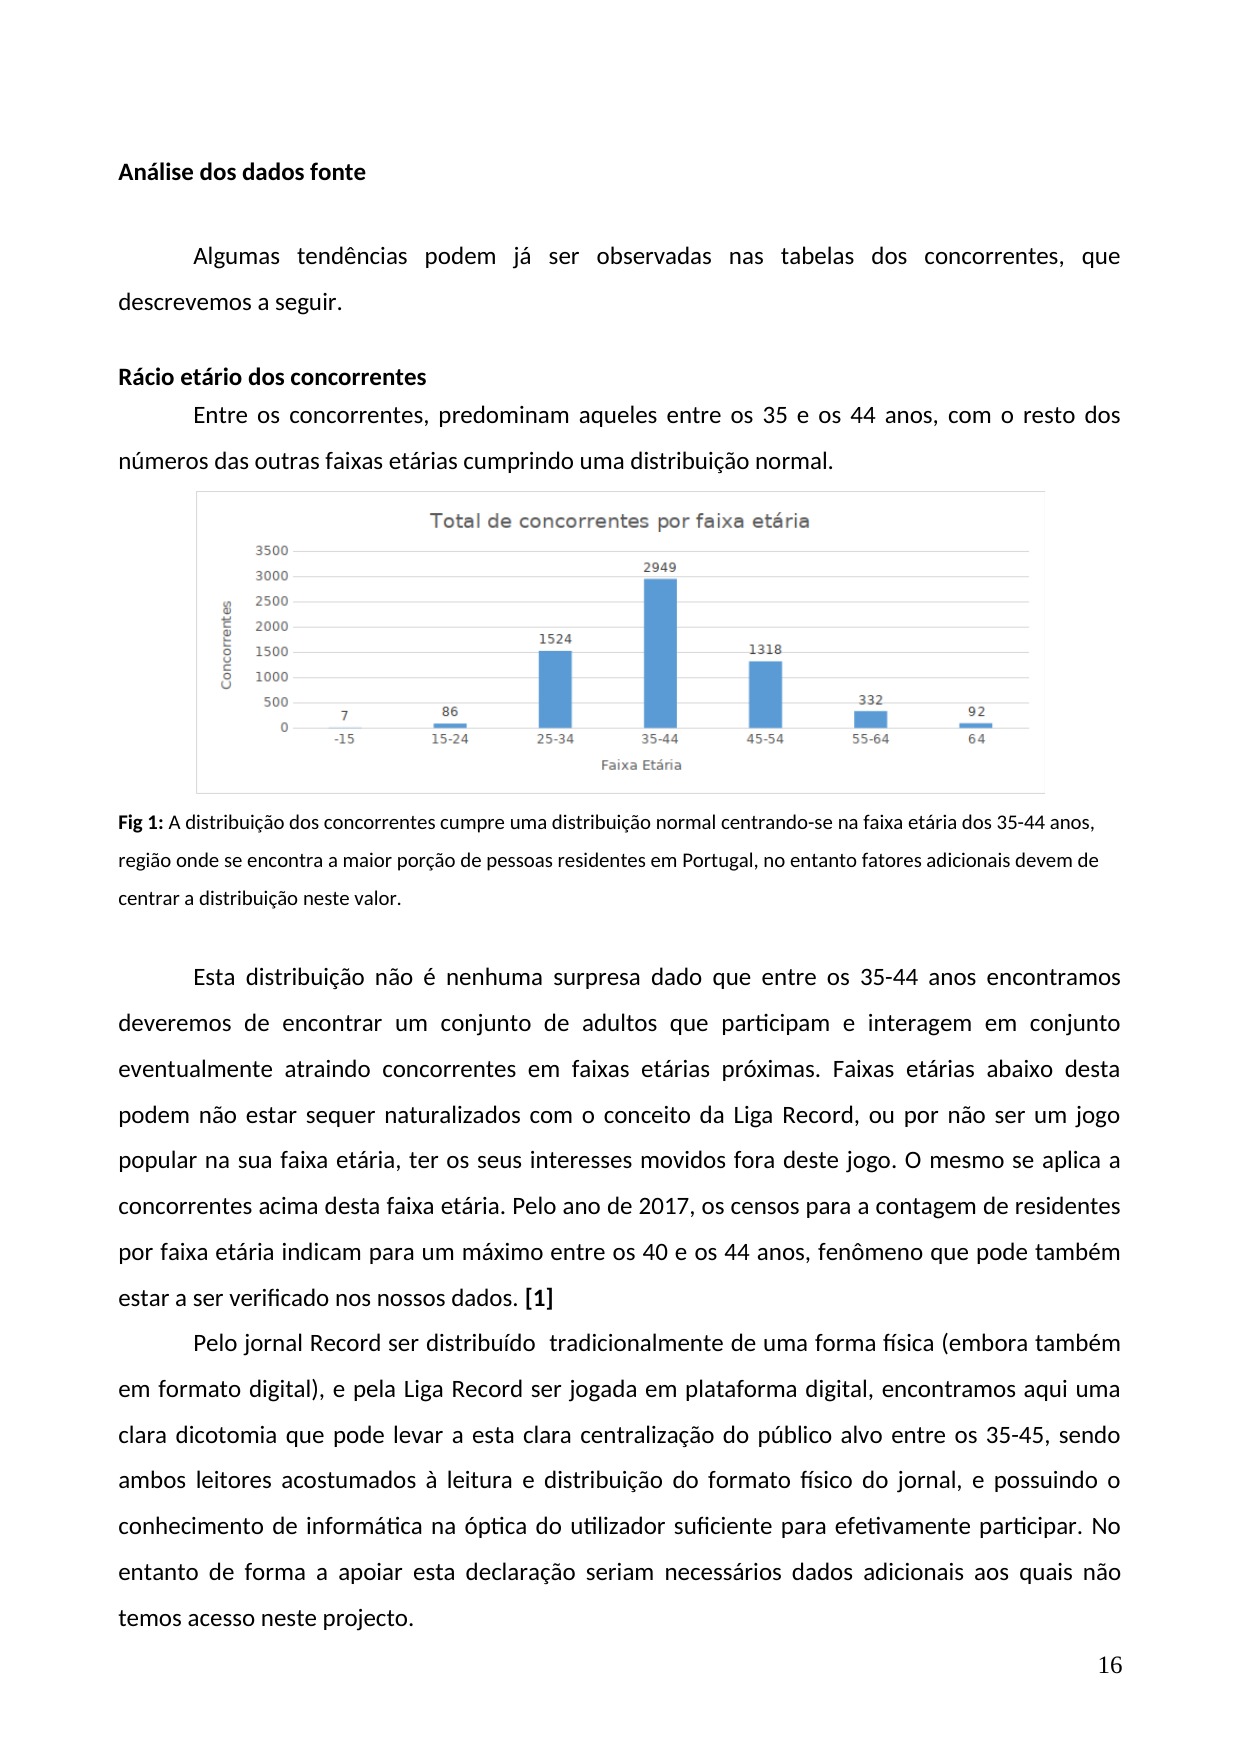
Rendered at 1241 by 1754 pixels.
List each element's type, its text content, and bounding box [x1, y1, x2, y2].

subtitle Rácio etário dos concorrentes [118, 361, 1122, 391]
text Fig 1: A distribuição dos concorrentes cumpre uma distribuição normal centrando-se na faixa etária dos 35-44 anos, região onde se encontra a maior porção de pessoas residentes em Portugal, no entanto fatores adicionais devem de centrar a distribuição neste valor. [118, 809, 1122, 911]
text Algumas tendências podem já ser observadas nas tabelas dos concorrentes, que descrevemos a seguir. [118, 240, 1122, 316]
text Pelo jornal Record ser distribuído tradicionalmente de uma forma física (embora também em formato digital), e pela Liga Record ser jogada em plataforma digital, encontramos aqui uma clara dicotomia que pode levar a esta clara centralização do público alvo entre os 35-45, sendo ambos leitores acostumados à leitura e distribuição do formato físico do jornal, e possuindo o conhecimento de informática na óptica do utilizador suficiente para efetivamente participar. No entanto de forma a apoiar esta declaração seriam necessários dados adicionais aos quais não temos acesso neste projecto. [118, 1327, 1122, 1632]
text Entre os concorrentes, predominam aqueles entre os 35 e os 44 anos, com o resto dos números das outras faixas etárias cumprindo uma distribuição normal. [118, 400, 1122, 476]
text Esta distribuição não é nenhuma surpresa dado que entre os 35-44 anos encontramos deveremos de encontrar um conjunto de adultos que participam e interagem em conjunto eventualmente atraindo concorrentes em faixas etárias próximas. Faixas etárias abaixo desta podem não estar sequer naturalizados com o conceito da Liga Record, ou por não ser um jogo popular na sua faixa etária, ter os seus interesses movidos fora deste jogo. O mesmo se aplica a concorrentes acima desta faixa etária. Pelo ano de 2017, os censos para a contagem de residentes por faixa etária indicam para um máximo entre os 40 e os 44 anos, fenômeno que pode também estar a ser verificado nos nossos dados. [1] [118, 962, 1122, 1312]
picture [195, 491, 1045, 794]
subtitle Análise dos dados fonte [118, 156, 1122, 186]
